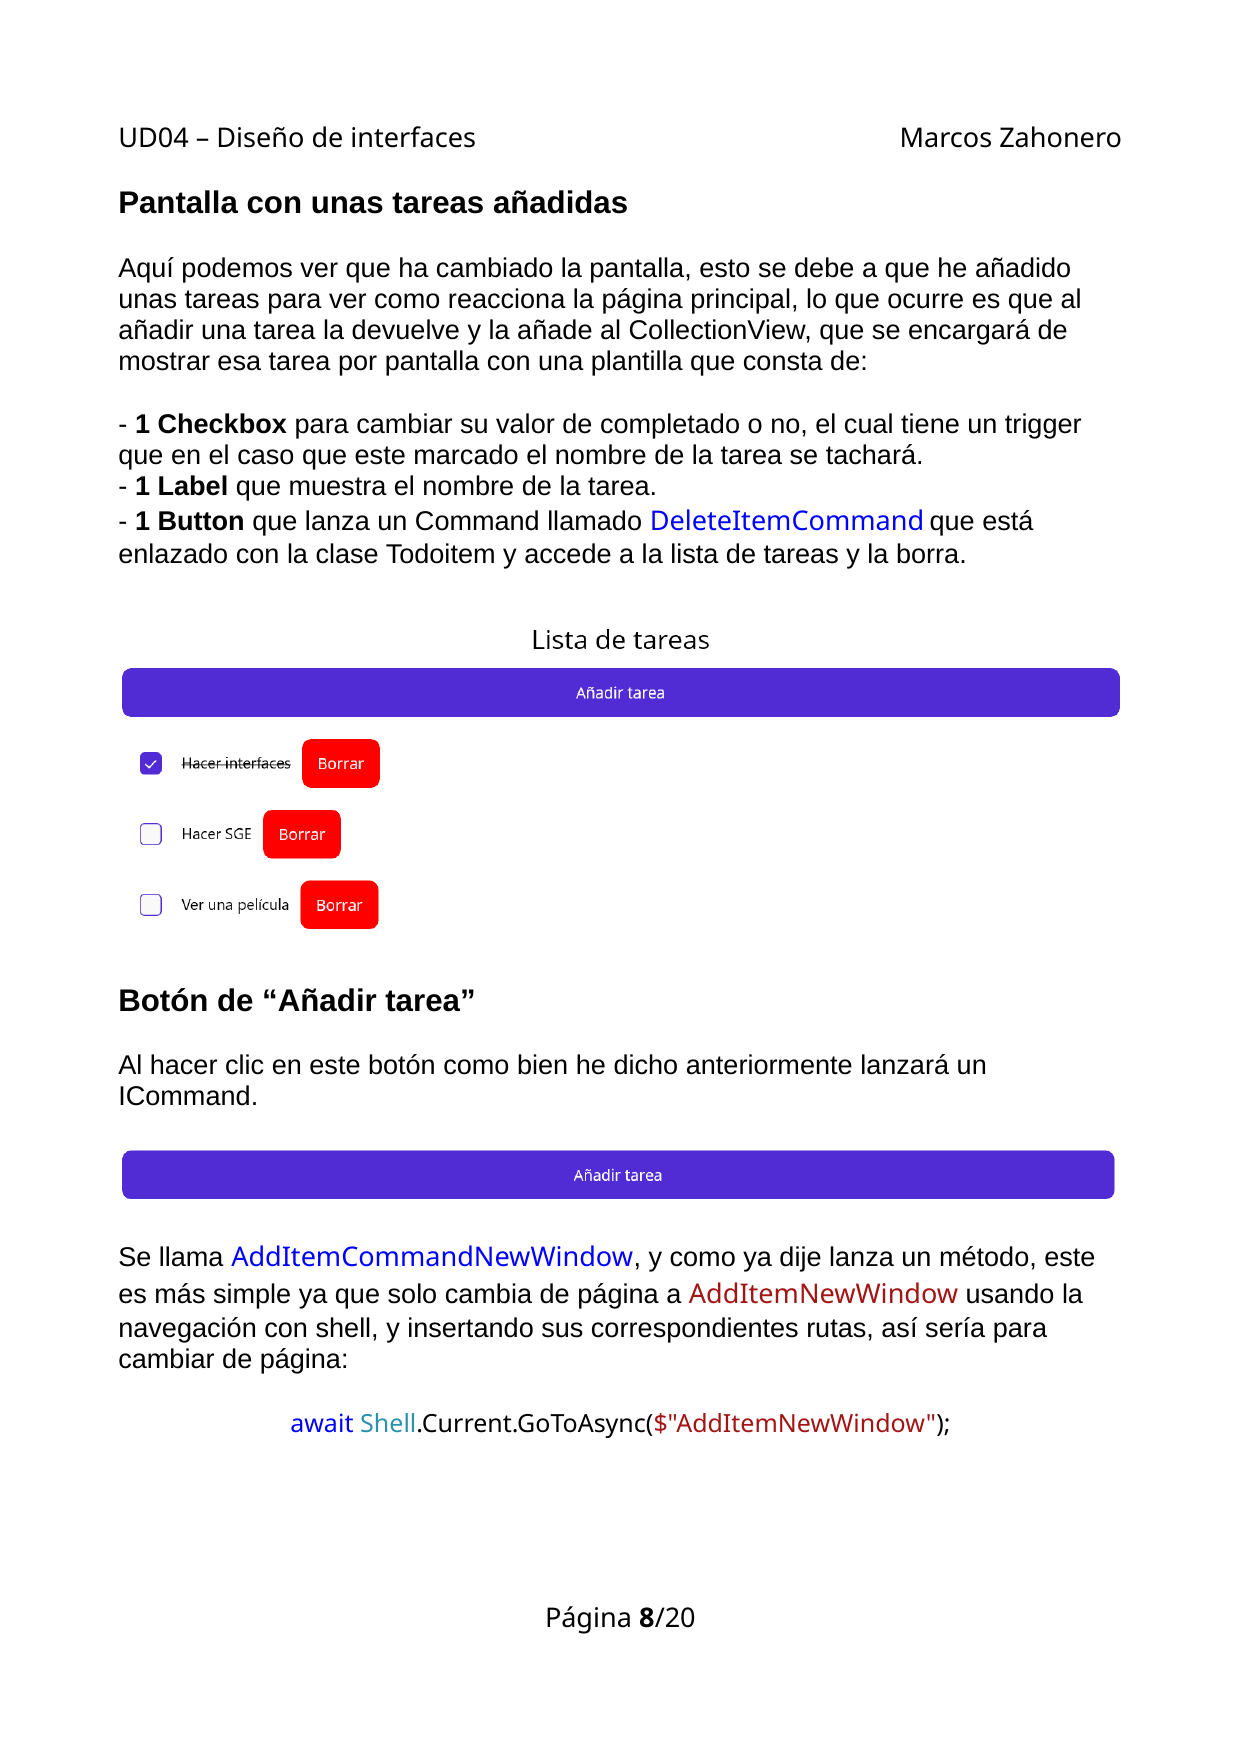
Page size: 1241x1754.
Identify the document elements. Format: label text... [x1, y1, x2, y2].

text Al hacer clic en este botón como bien he dicho anteriormente lanzará un ICommand. [118, 1049, 1122, 1111]
text - 1 Button que lanza un Command llamado DeleteItemCommand que está enlazado con la clase Todoitem y accede a la lista de tareas y la borra. [118, 502, 1122, 570]
subtitle Botón de “Añadir tarea” [118, 982, 1122, 1017]
text await Shell.Current.GoToAsync($"AddItemNewWindow"); [118, 1405, 1122, 1439]
text - 1 Label que muestra el nombre de la tarea. [118, 470, 1122, 502]
subtitle Pantalla con unas tareas añadidas [118, 184, 1122, 220]
text - 1 Checkbox para cambiar su valor de completado o no, el cual tiene un trigger que en el caso que este marcado el nombre de la tarea se tachará. [118, 408, 1122, 470]
text Se llama AddItemCommandNewWindow, y como ya dije lanza un método, este es más simple ya que solo cambia de página a AddItemNewWindow usando la navegación con shell, y insertando sus correspondientes rutas, así sería para cambiar de página: [118, 1238, 1122, 1374]
text Aquí podemos ver que ha cambiado la pantalla, esto se debe a que he añadido unas tareas para ver como reacciona la página principal, lo que ocurre es que al añadir una tarea la devuelve y la añade al CollectionView, que se encargará de mostrar esa tarea por pantalla con una plantilla que consta de: [118, 252, 1122, 377]
picture [118, 601, 1123, 951]
picture [118, 1142, 1123, 1207]
